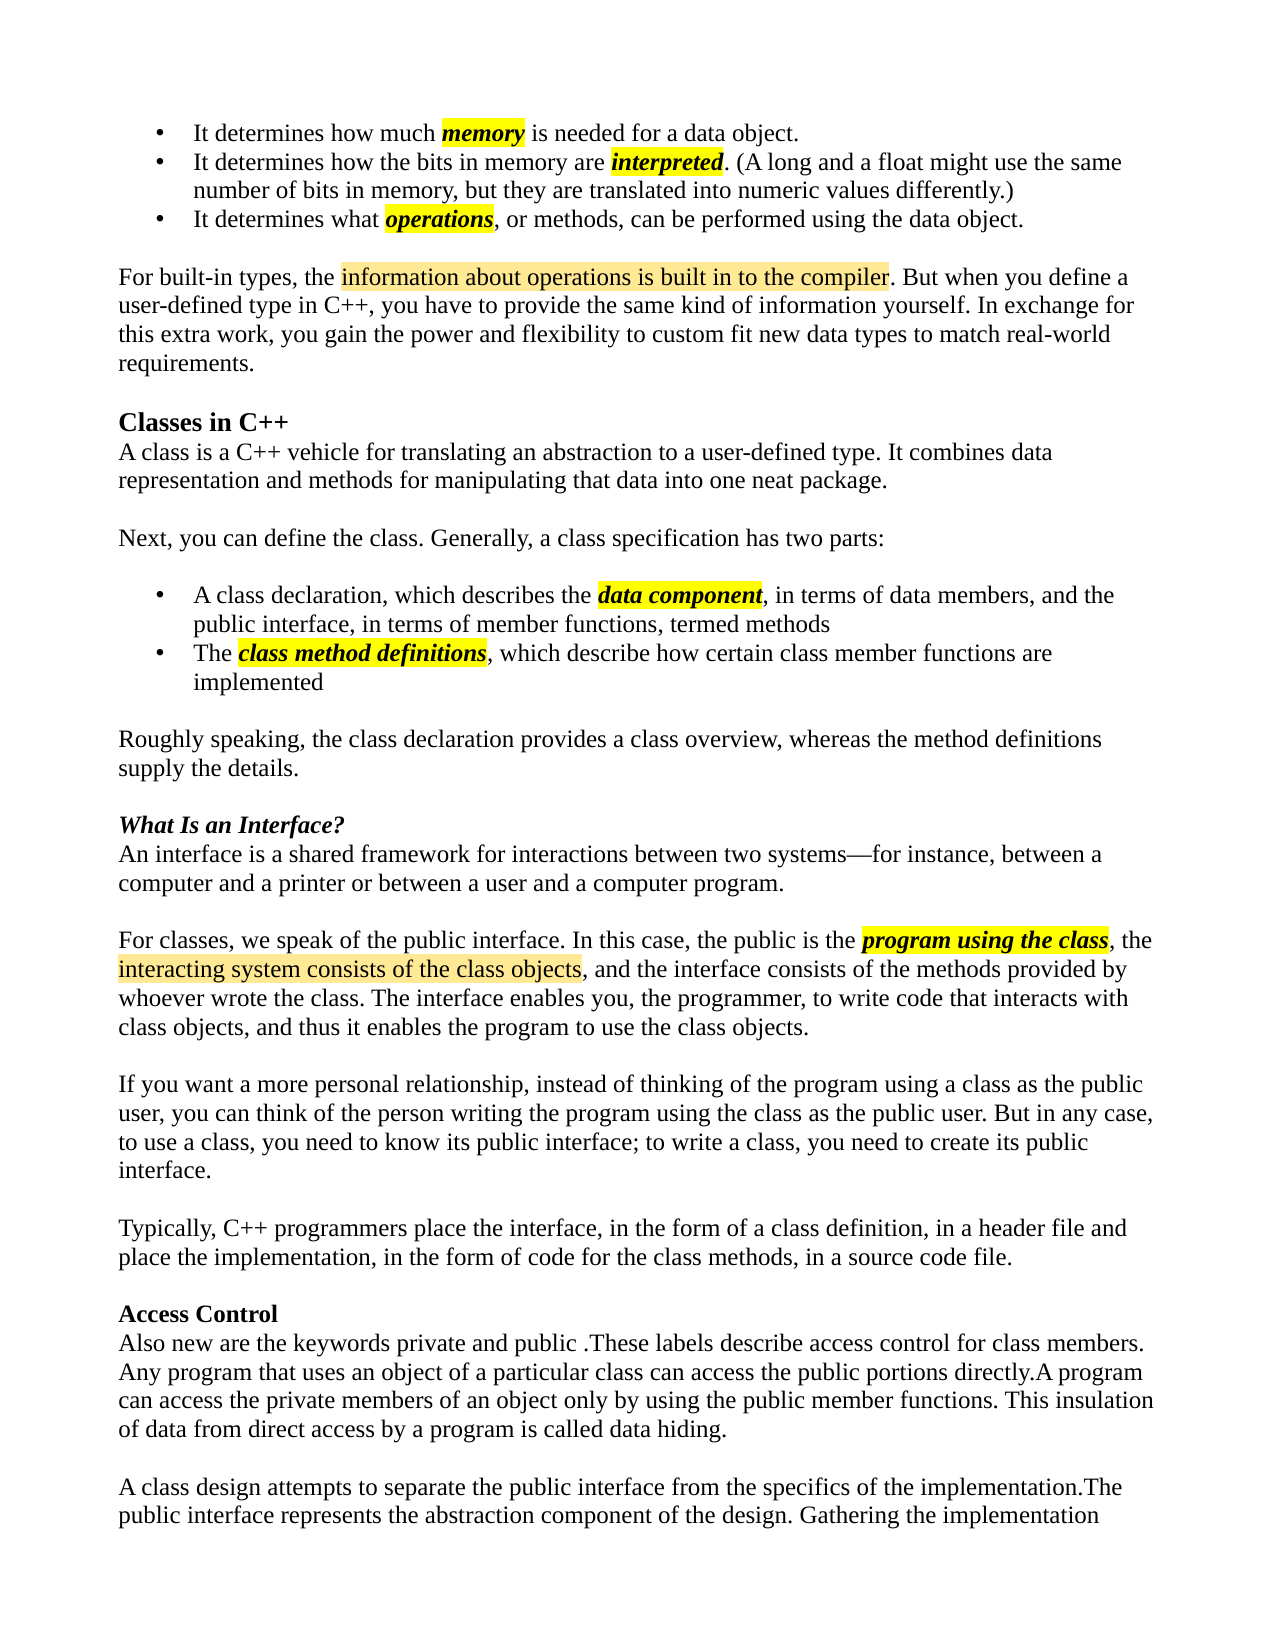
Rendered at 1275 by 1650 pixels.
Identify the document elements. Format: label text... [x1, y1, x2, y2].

text Next, you can define the class. Generally, a class specification has two parts: [118, 523, 1157, 552]
list A class declaration, which describes the data component, in terms of data members, and the public interface, in terms of member functions, termed methods [156, 581, 1157, 638]
text Typically, C++ programmers place the interface, in the form of a class definition, in a header file and place the implementation, in the form of code for the class methods, in a source code file. [118, 1213, 1157, 1271]
text For built-in types, the information about operations is built in to the compiler. But when you define a user-defined type in C++, you have to provide the same kind of information yourself. In exchange for this extra work, you gain the power and flexibility to custom fit new data types to match real-world requirements. [118, 262, 1157, 377]
text A class design attempts to separate the public interface from the specifics of the implementation.The public interface represents the abstraction component of the design. Gathering the implementation [118, 1472, 1157, 1529]
list It determines how the bits in memory are interpreted. (A long and a float might use the same number of bits in memory, but they are translated into numeric values differently.) [156, 147, 1157, 204]
text Roughly speaking, the class declaration provides a class overview, whereas the method definitions supply the details. [118, 724, 1157, 782]
text If you want a more personal relationship, instead of thinking of the program using a class as the public user, you can think of the person writing the program using the class as the public user. But in any case, to use a class, you need to know its public interface; to write a class, you need to create its public interface. [118, 1069, 1157, 1184]
text Access Control [118, 1299, 1157, 1328]
text What Is an Interface? [118, 811, 1157, 839]
list The class method definitions, which describe how certain class member functions are implemented [156, 638, 1157, 696]
list It determines what operations, or methods, can be performed using the data object. [156, 204, 1157, 233]
text Also new are the keywords private and public .These labels describe access control for class members. Any program that uses an object of a particular class can access the public portions directly.A program can access the private members of an object only by using the public member functions. This insulation of data from direct access by a program is called data hiding. [118, 1328, 1157, 1443]
text Classes in C++ [118, 406, 1157, 437]
text For classes, we speak of the public interface. In this case, the public is the program using the class, the interacting system consists of the class objects, and the interface consists of the methods provided by whoever wrote the class. The interface enables you, the programmer, to write code that interacts with class objects, and thus it enables the program to use the class objects. [118, 926, 1157, 1041]
text An interface is a shared framework for interactions between two systems—for instance, between a computer and a printer or between a user and a computer program. [118, 839, 1157, 897]
text A class is a C++ vehicle for translating an abstraction to a user-defined type. It combines data representation and methods for manipulating that data into one neat package. [118, 437, 1157, 494]
list It determines how much memory is needed for a data object. [156, 118, 1157, 147]
